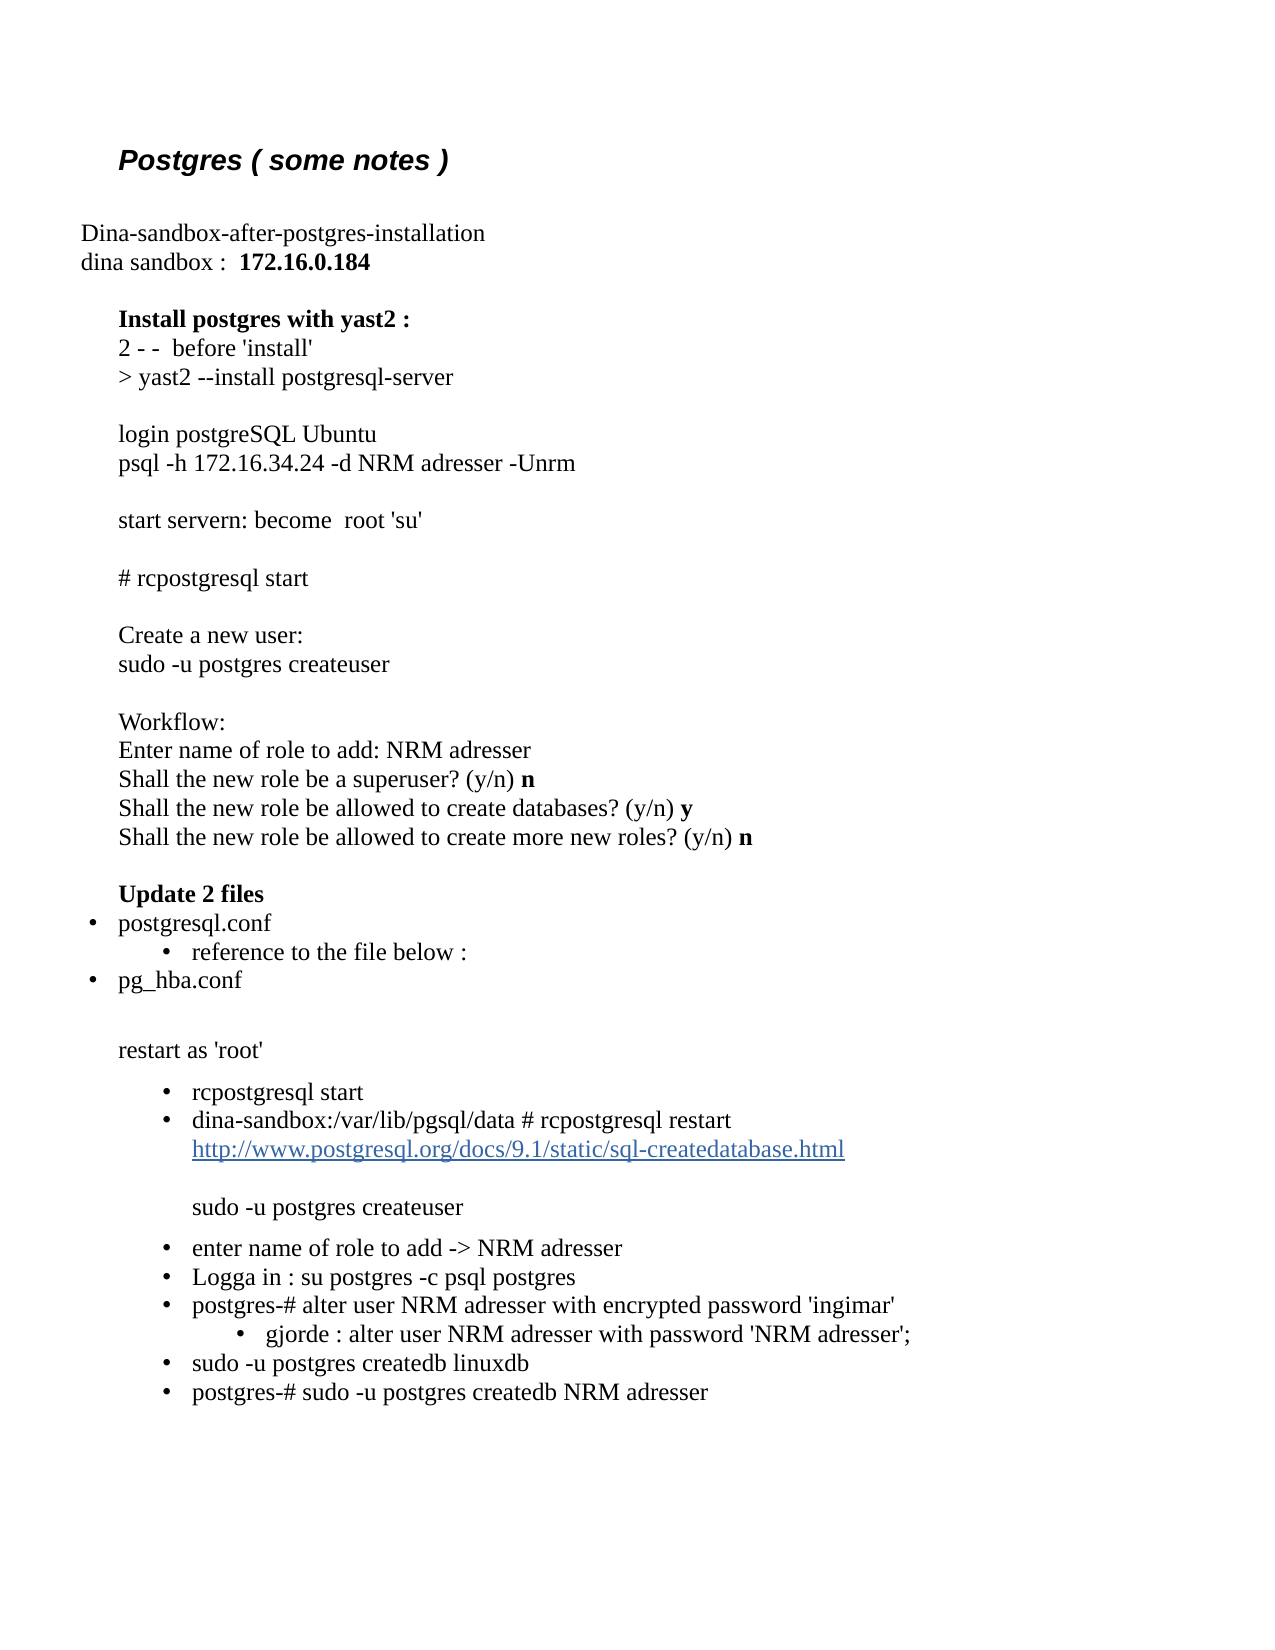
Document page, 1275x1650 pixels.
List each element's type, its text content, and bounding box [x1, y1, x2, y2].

list Logga in : su postgres -c psql postgres [162, 1262, 1157, 1290]
list dina-sandbox:/var/lib/pgsql/data # rcpostgresql restart http://www.postgresql.org/docs/9.1/static/sql-createdatabase.html sudo -u postgres createuser [162, 1105, 1157, 1220]
list postgres-# sudo -u postgres createdb NRM adresser [162, 1377, 1157, 1405]
list reference to the file below : [162, 937, 1157, 965]
list postgres-# alter user NRM adresser with encrypted password 'ingimar' [162, 1290, 1157, 1319]
list rcpostgresql start [162, 1077, 1157, 1105]
subtitle Postgres ( some notes ) [118, 143, 1157, 177]
text Dina-sandbox-after-postgres-installation [81, 218, 1157, 247]
list enter name of role to add -> NRM adresser [162, 1233, 1157, 1262]
list postgresql.conf [88, 908, 1157, 937]
list pg_hba.conf [88, 965, 1157, 994]
text restart as 'root' [118, 1007, 1157, 1064]
list gjorde : alter user NRM adresser with password 'NRM adresser'; [236, 1319, 1157, 1348]
list sudo -u postgres createdb linuxdb [162, 1348, 1157, 1377]
text dina sandbox : 172.16.0.184 Install postgres with yast2 : 2 - - before 'install' > yast2 --install postgresql-server login postgreSQL Ubuntu psql -h 172.16.34.24 -d NRM adresser -Unrm start servern: become root 'su' # rcpostgresql start Create a new user: sudo -u postgres createuser Workflow: Enter name of role to add: NRM adresser Shall the new role be a superuser? (y/n) n Shall the new role be allowed to create databases? (y/n) y Shall the new role be allowed to create more new roles? (y/n) n Update 2 files [81, 247, 1157, 908]
